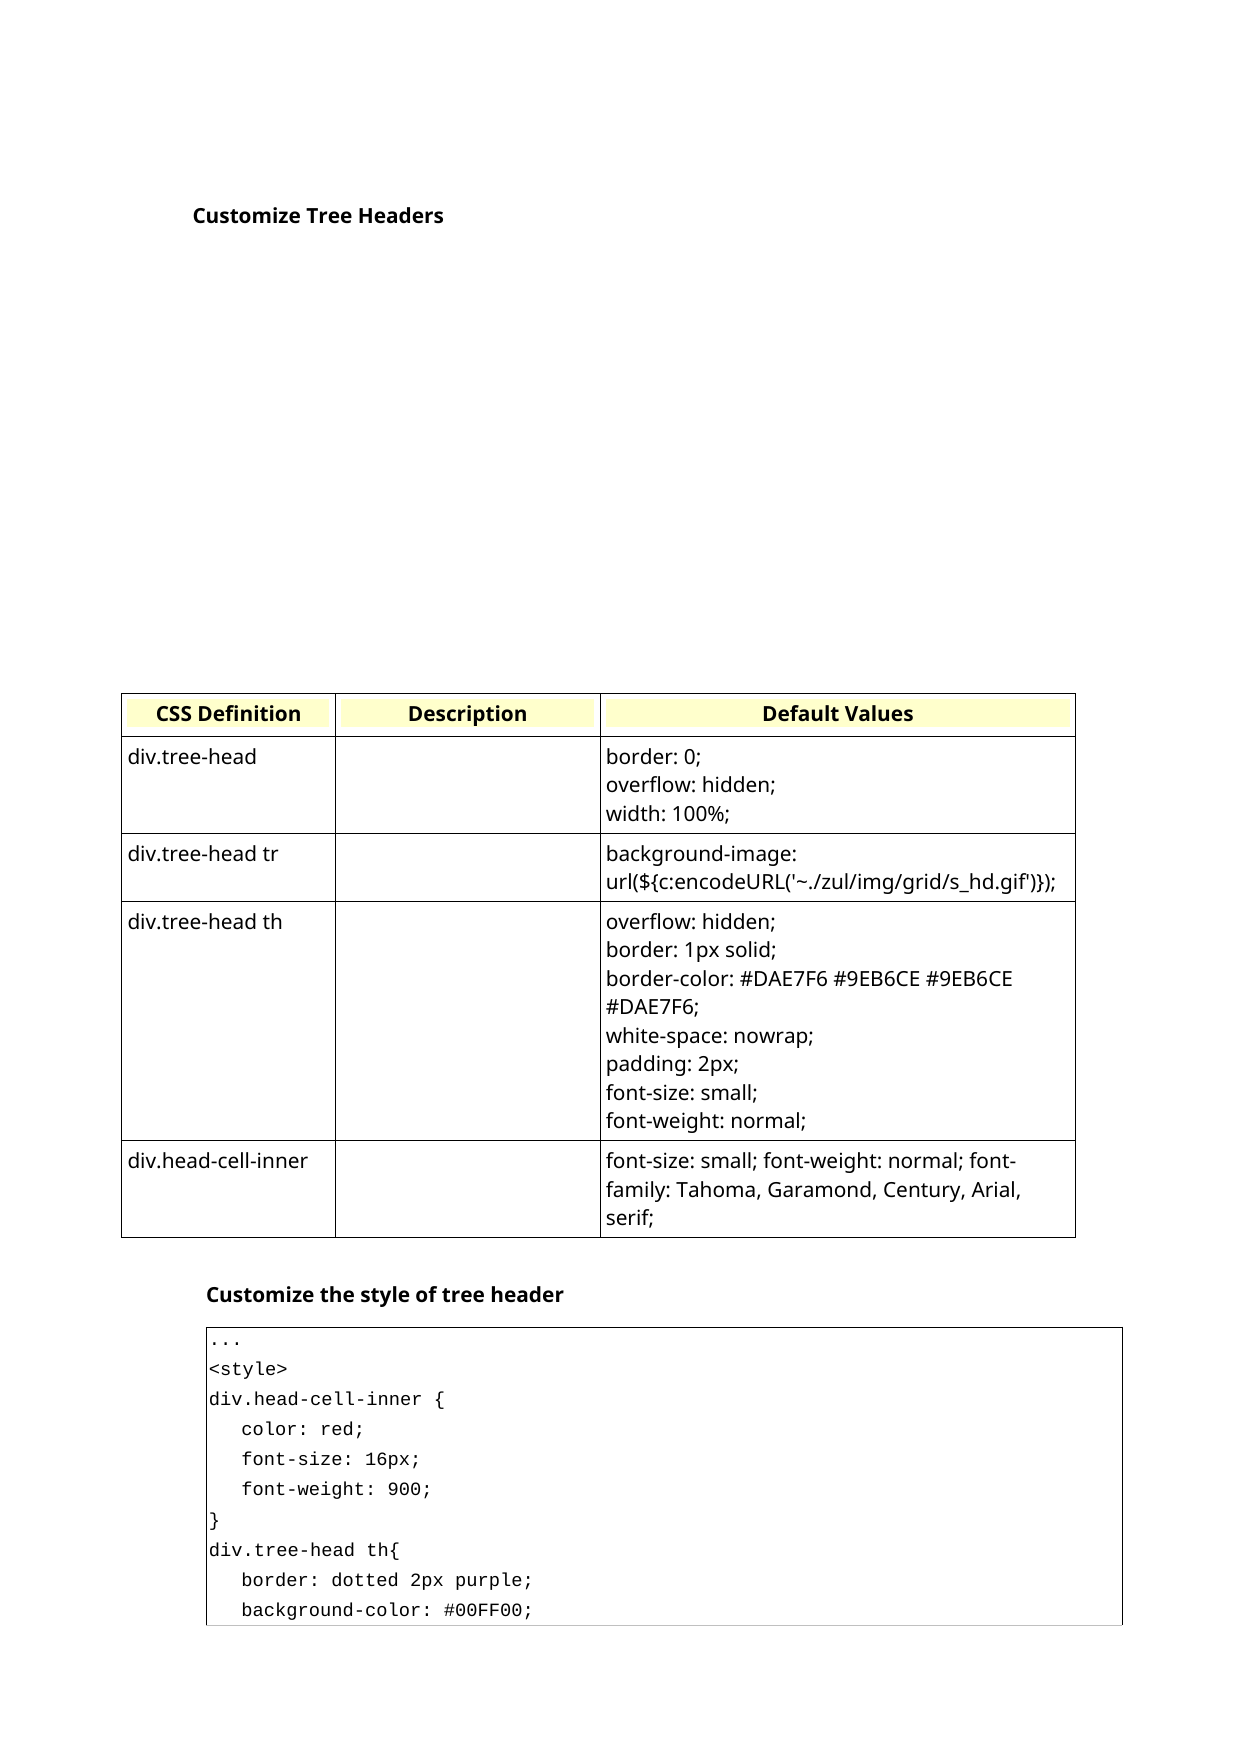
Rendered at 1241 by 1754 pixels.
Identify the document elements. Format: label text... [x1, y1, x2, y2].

table_cell background-image: url(${c:encodeURL('~./zul/img/grid/s_hd.gif')}); [601, 834, 1075, 901]
table_cell overflow: hidden; border: 1px solid; border-color: #DAE7F6 #9EB6CE #9EB6CE #DAE7F6; white-space: nowrap; padding: 2px; font-size: small; font-weight: normal; [601, 902, 1075, 1140]
subtitle Customize the style of tree header [206, 1280, 1122, 1308]
subtitle Customize Tree Headers [192, 201, 1122, 230]
table_cell div.tree-head [122, 737, 335, 833]
table_cell [336, 834, 600, 901]
table_cell div.tree-head th [122, 902, 335, 1140]
text div.head-cell-inner { [207, 1387, 1122, 1411]
text font-size: 16px; [207, 1447, 1122, 1471]
table_cell border: 0; overflow: hidden; width: 100%; [601, 737, 1075, 833]
table_cell [336, 902, 600, 1140]
text <style> [207, 1357, 1122, 1381]
text background-color: #00FF00; [207, 1598, 1122, 1625]
table_cell div.head-cell-inner [122, 1141, 335, 1237]
text } [207, 1507, 1122, 1532]
table_cell div.tree-head tr [122, 834, 335, 901]
table_cell [336, 1141, 600, 1237]
text div.tree-head th{ [207, 1537, 1122, 1562]
table_header Default Values [601, 694, 1075, 736]
table_header CSS Definition [122, 694, 335, 736]
table_cell [336, 737, 600, 833]
text ... [207, 1328, 1122, 1351]
text color: red; [207, 1417, 1122, 1441]
table_cell font-size: small; font-weight: normal; font-family: Tahoma, Garamond, Century, Arial, serif; [601, 1141, 1075, 1237]
table_header Description [336, 694, 600, 736]
text font-weight: 900; [207, 1477, 1122, 1501]
text border: dotted 2px purple; [207, 1567, 1122, 1592]
